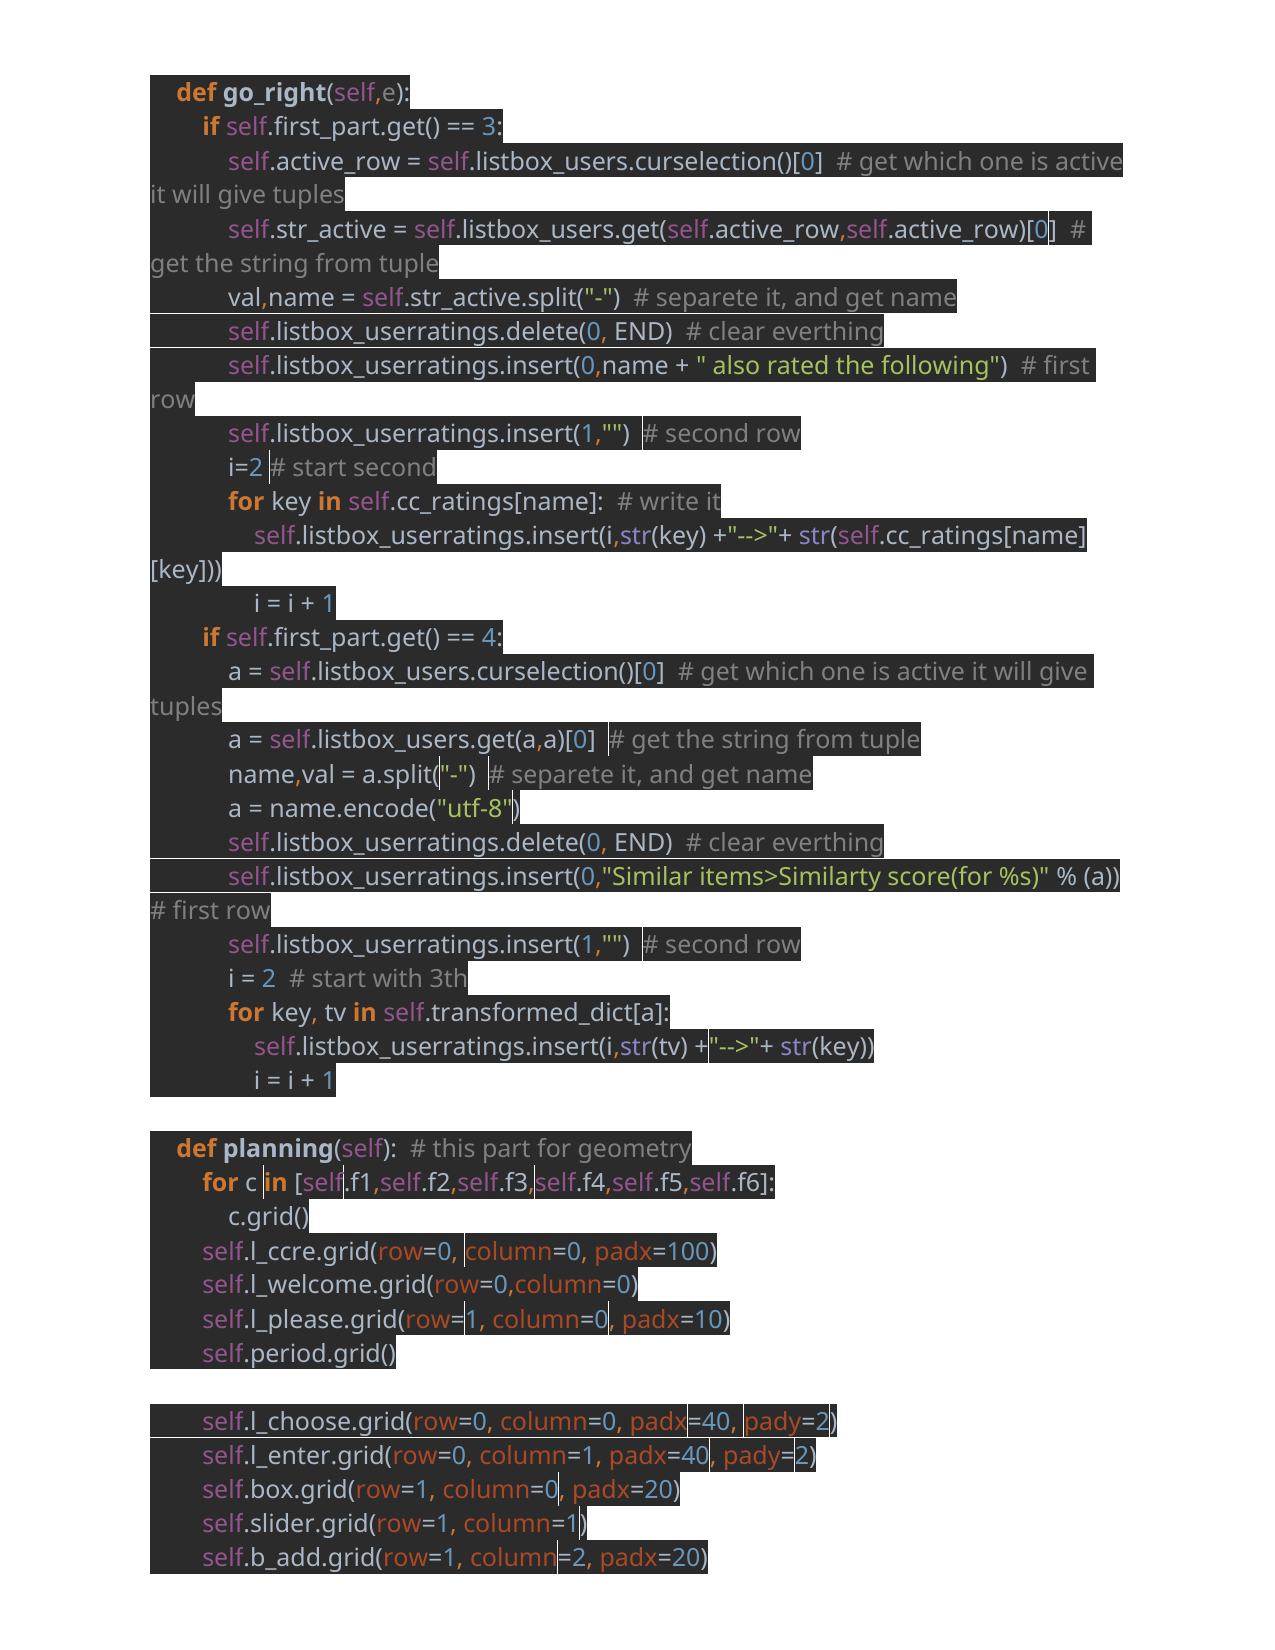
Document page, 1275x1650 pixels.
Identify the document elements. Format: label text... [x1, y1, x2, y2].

text def go_right(self,e): if self.first_part.get() == 3: self.active_row = self.listbox_users.curselection()[0] # get which one is active it will give tuples self.str_active = self.listbox_users.get(self.active_row,self.active_row)[0] # get the string from tuple val,name = self.str_active.split("-") # separete it, and get name self.listbox_userratings.delete(0, END) # clear everthing self.listbox_userratings.insert(0,name + " also rated the following") # first row self.listbox_userratings.insert(1,"") # second row i=2 # start second for key in self.cc_ratings[name]: # write it self.listbox_userratings.insert(i,str(key) +"-->"+ str(self.cc_ratings[name][key])) i = i + 1 if self.first_part.get() == 4: a = self.listbox_users.curselection()[0] # get which one is active it will give tuples a = self.listbox_users.get(a,a)[0] # get the string from tuple name,val = a.split("-") # separete it, and get name a = name.encode("utf-8") self.listbox_userratings.delete(0, END) # clear everthing self.listbox_userratings.insert(0,"Similar items>Similarty score(for %s)" % (a)) # first row self.listbox_userratings.insert(1,"") # second row i = 2 # start with 3th for key, tv in self.transformed_dict[a]: self.listbox_userratings.insert(i,str(tv) +"-->"+ str(key)) i = i + 1 def planning(self): # this part for geometry for c in [self.f1,self.f2,self.f3,self.f4,self.f5,self.f6]: c.grid() self.l_ccre.grid(row=0, column=0, padx=100) self.l_welcome.grid(row=0,column=0) self.l_please.grid(row=1, column=0, padx=10) self.period.grid() self.l_choose.grid(row=0, column=0, padx=40, pady=2) self.l_enter.grid(row=0, column=1, padx=40, pady=2) self.box.grid(row=1, column=0, padx=20) self.slider.grid(row=1, column=1) self.b_add.grid(row=1, column=2, padx=20) [150, 75, 1125, 1574]
